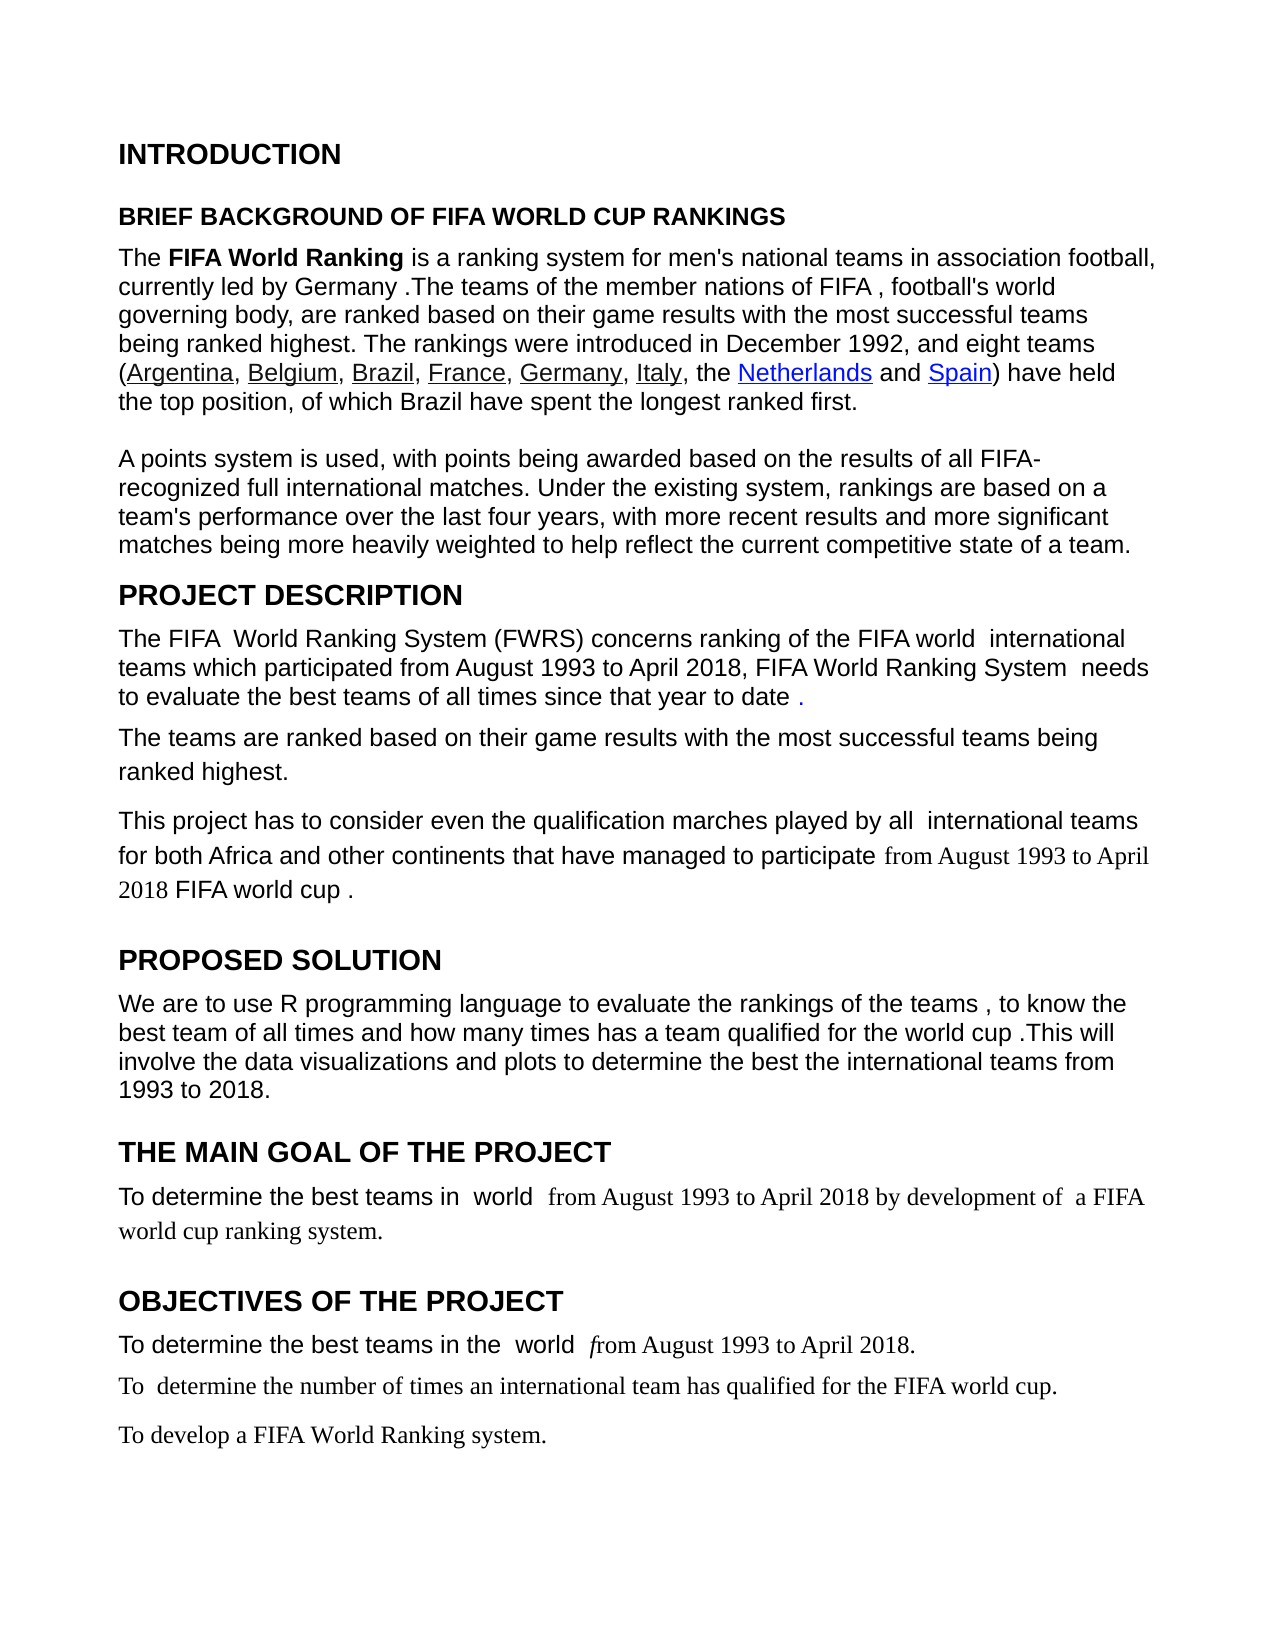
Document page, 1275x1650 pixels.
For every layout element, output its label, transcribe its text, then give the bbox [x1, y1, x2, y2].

text The FIFA World Ranking is a ranking system for men's national teams in association football, currently led by Germany .The teams of the member nations of FIFA , football's world governing body, are ranked based on their game results with the most successful teams being ranked highest. The rankings were introduced in December 1992, and eight teams (Argentina, Belgium, Brazil, France, Germany, Italy, the Netherlands and Spain) have held the top position, of which Brazil have spent the longest ranked first. [118, 243, 1157, 415]
subtitle Project Description [118, 578, 1157, 611]
subtitle The main goal of the project [118, 1136, 1157, 1169]
subtitle Introduction [118, 137, 1157, 170]
text The FIFA World Ranking System (FWRS) concerns ranking of the FIFA world international teams which participated from August 1993 to April 2018, FIFA World Ranking System needs to evaluate the best teams of all times since that year to date . [118, 624, 1157, 710]
subtitle Brief BACKGROUND OF FIFA WORLD CUP RANKINGS [118, 202, 1157, 230]
subtitle Proposed Solution [118, 943, 1157, 977]
text To develop a FIFA World Ranking system. [118, 1420, 1157, 1449]
text To determine the best teams in world from August 1993 to April 2018 by development of a FIFA world cup ranking system. [118, 1182, 1157, 1245]
text To determine the best teams in the world from August 1993 to April 2018. [118, 1330, 1157, 1359]
subtitle OBJECTIVES OF THE PROJECT [118, 1284, 1157, 1317]
text This project has to consider even the qualification marches played by all international teams for both Africa and other continents that have managed to participate from August 1993 to April 2018 FIFA world cup . [118, 806, 1157, 904]
text A points system is used, with points being awarded based on the results of all FIFA-recognized full international matches. Under the existing system, rankings are based on a team's performance over the last four years, with more recent results and more significant matches being more heavily weighted to help reflect the current competitive state of a team. [118, 444, 1157, 559]
text We are to use R programming language to evaluate the rankings of the teams , to know the best team of all times and how many times has a team qualified for the world cup .This will involve the data visualizations and plots to determine the best the international teams from 1993 to 2018. [118, 989, 1157, 1104]
text The teams are ranked based on their game results with the most successful teams being ranked highest. [118, 723, 1157, 786]
text To determine the number of times an international team has qualified for the FIFA world cup. [118, 1371, 1157, 1400]
